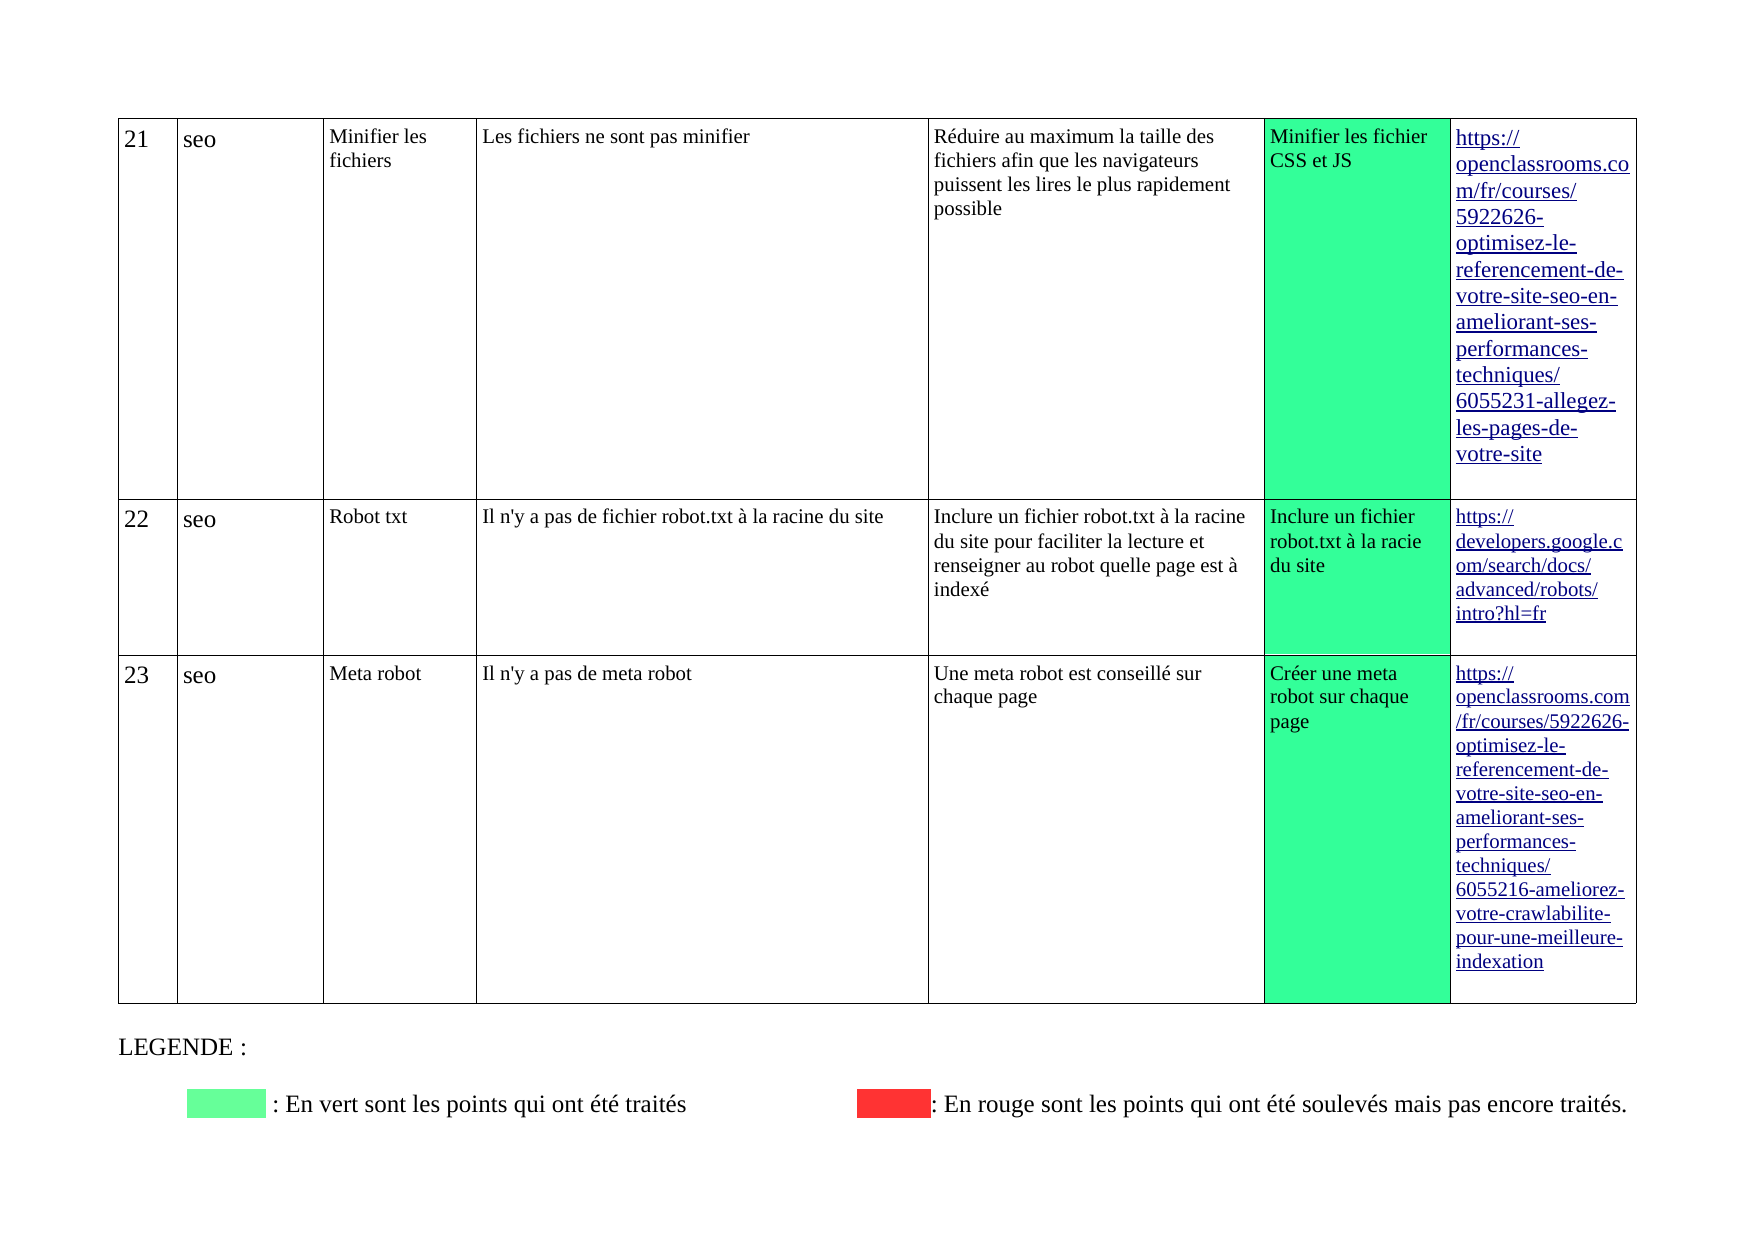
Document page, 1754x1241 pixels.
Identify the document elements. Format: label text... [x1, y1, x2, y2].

table_cell 22 [119, 500, 177, 654]
text LEGENDE : [118, 1032, 1636, 1061]
table_cell seo [178, 119, 323, 499]
table_cell https://developers.google.com/search/docs/advanced/robots/intro?hl=fr [1451, 500, 1636, 654]
table_cell Les fichiers ne sont pas minifier [477, 119, 928, 499]
table_cell https://openclassrooms.com/fr/courses/5922626-optimisez-le-referencement-de-votre-site-seo-en-ameliorant-ses-performances-techniques/6055231-allegez-les-pages-de-votre-site [1451, 119, 1636, 499]
table_cell Minifier les fichiers [324, 119, 476, 499]
table_cell seo [178, 656, 323, 1003]
table_cell Créer une meta robot sur chaque page [1265, 656, 1450, 1003]
table_cell Il n'y a pas de meta robot [477, 656, 928, 1003]
table_cell 23 [119, 656, 177, 1003]
table_cell Meta robot [324, 656, 476, 1003]
table_cell Une meta robot est conseillé sur chaque page [929, 656, 1264, 1003]
table_cell Il n'y a pas de fichier robot.txt à la racine du site [477, 500, 928, 654]
table_cell 21 [119, 119, 177, 499]
table_cell Minifier les fichier CSS et JS [1265, 119, 1450, 499]
table_cell Inclure un fichier robot.txt à la racine du site pour faciliter la lecture et renseigner au robot quelle page est à indexé [929, 500, 1264, 654]
table_cell Inclure un fichier robot.txt à la racie du site [1265, 500, 1450, 654]
text : En vert sont les points qui ont été traités : En rouge sont les points qui ont été soulevés mais pas encore traités. [118, 1089, 1636, 1118]
table_cell https://openclassrooms.com/fr/courses/5922626-optimisez-le-referencement-de-votre-site-seo-en-ameliorant-ses-performances-techniques/6055216-ameliorez-votre-crawlabilite-pour-une-meilleure-indexation [1451, 656, 1636, 1003]
table_cell Robot txt [324, 500, 476, 654]
table_cell seo [178, 500, 323, 654]
table_cell Réduire au maximum la taille des fichiers afin que les navigateurs puissent les lires le plus rapidement possible [929, 119, 1264, 499]
